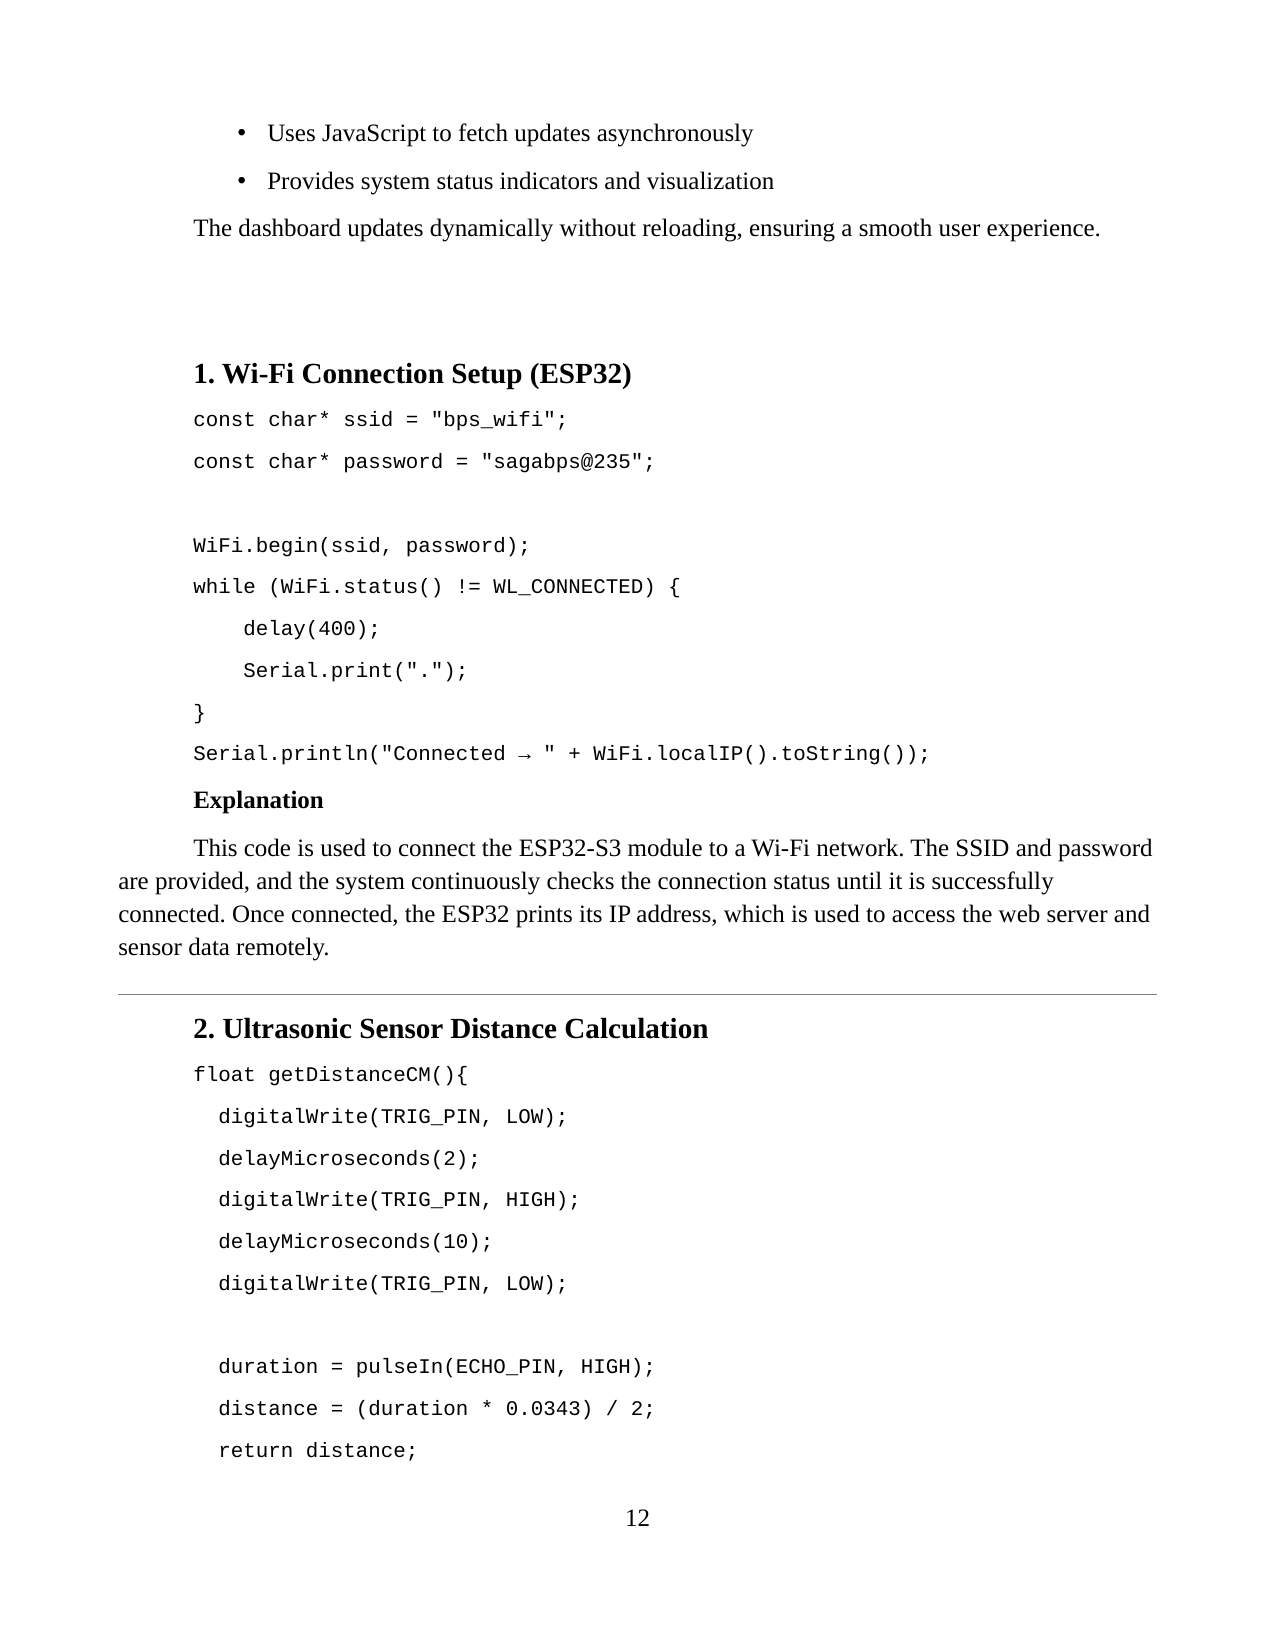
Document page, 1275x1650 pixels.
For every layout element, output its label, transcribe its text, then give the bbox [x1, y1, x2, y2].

text delay(400); [118, 618, 1157, 642]
text return distance; [118, 1440, 1157, 1464]
text This code is used to connect the ESP32-S3 module to a Wi-Fi network. The SSID and password are provided, and the system continuously checks the connection status until it is successfully connected. Once connected, the ESP32 prints its IP address, which is used to access the web server and sensor data remotely. [118, 833, 1157, 961]
text const char* password = "sagabps@235"; [118, 451, 1157, 475]
text delayMicroseconds(2); [118, 1148, 1157, 1171]
text delayMicroseconds(10); [118, 1231, 1157, 1255]
subtitle 1. Wi-Fi Connection Setup (ESP32) [118, 356, 1157, 390]
subtitle Explanation [118, 785, 1157, 814]
text digitalWrite(TRIG_PIN, LOW); [118, 1273, 1157, 1297]
text The dashboard updates dynamically without reloading, ensuring a smooth user experience. [118, 213, 1157, 242]
text WiFi.begin(ssid, password); [118, 534, 1157, 558]
text while (WiFi.status() != WL_CONNECTED) { [118, 576, 1157, 600]
list Uses JavaScript to fetch updates asynchronously [162, 118, 1157, 147]
text } [118, 702, 1157, 725]
text digitalWrite(TRIG_PIN, HIGH); [118, 1189, 1157, 1213]
text digitalWrite(TRIG_PIN, LOW); [118, 1106, 1157, 1129]
subtitle 2. Ultrasonic Sensor Distance Calculation [118, 1011, 1157, 1044]
text Serial.println("Connected → " + WiFi.localIP().toString()); [118, 743, 1157, 767]
text const char* ssid = "bps_wifi"; [118, 409, 1157, 433]
text float getDistanceCM(){ [118, 1064, 1157, 1088]
text Serial.print("."); [118, 660, 1157, 683]
text duration = pulseIn(ECHO_PIN, HIGH); [118, 1356, 1157, 1380]
text distance = (duration * 0.0343) / 2; [118, 1398, 1157, 1422]
list Provides system status indicators and visualization [162, 166, 1157, 194]
